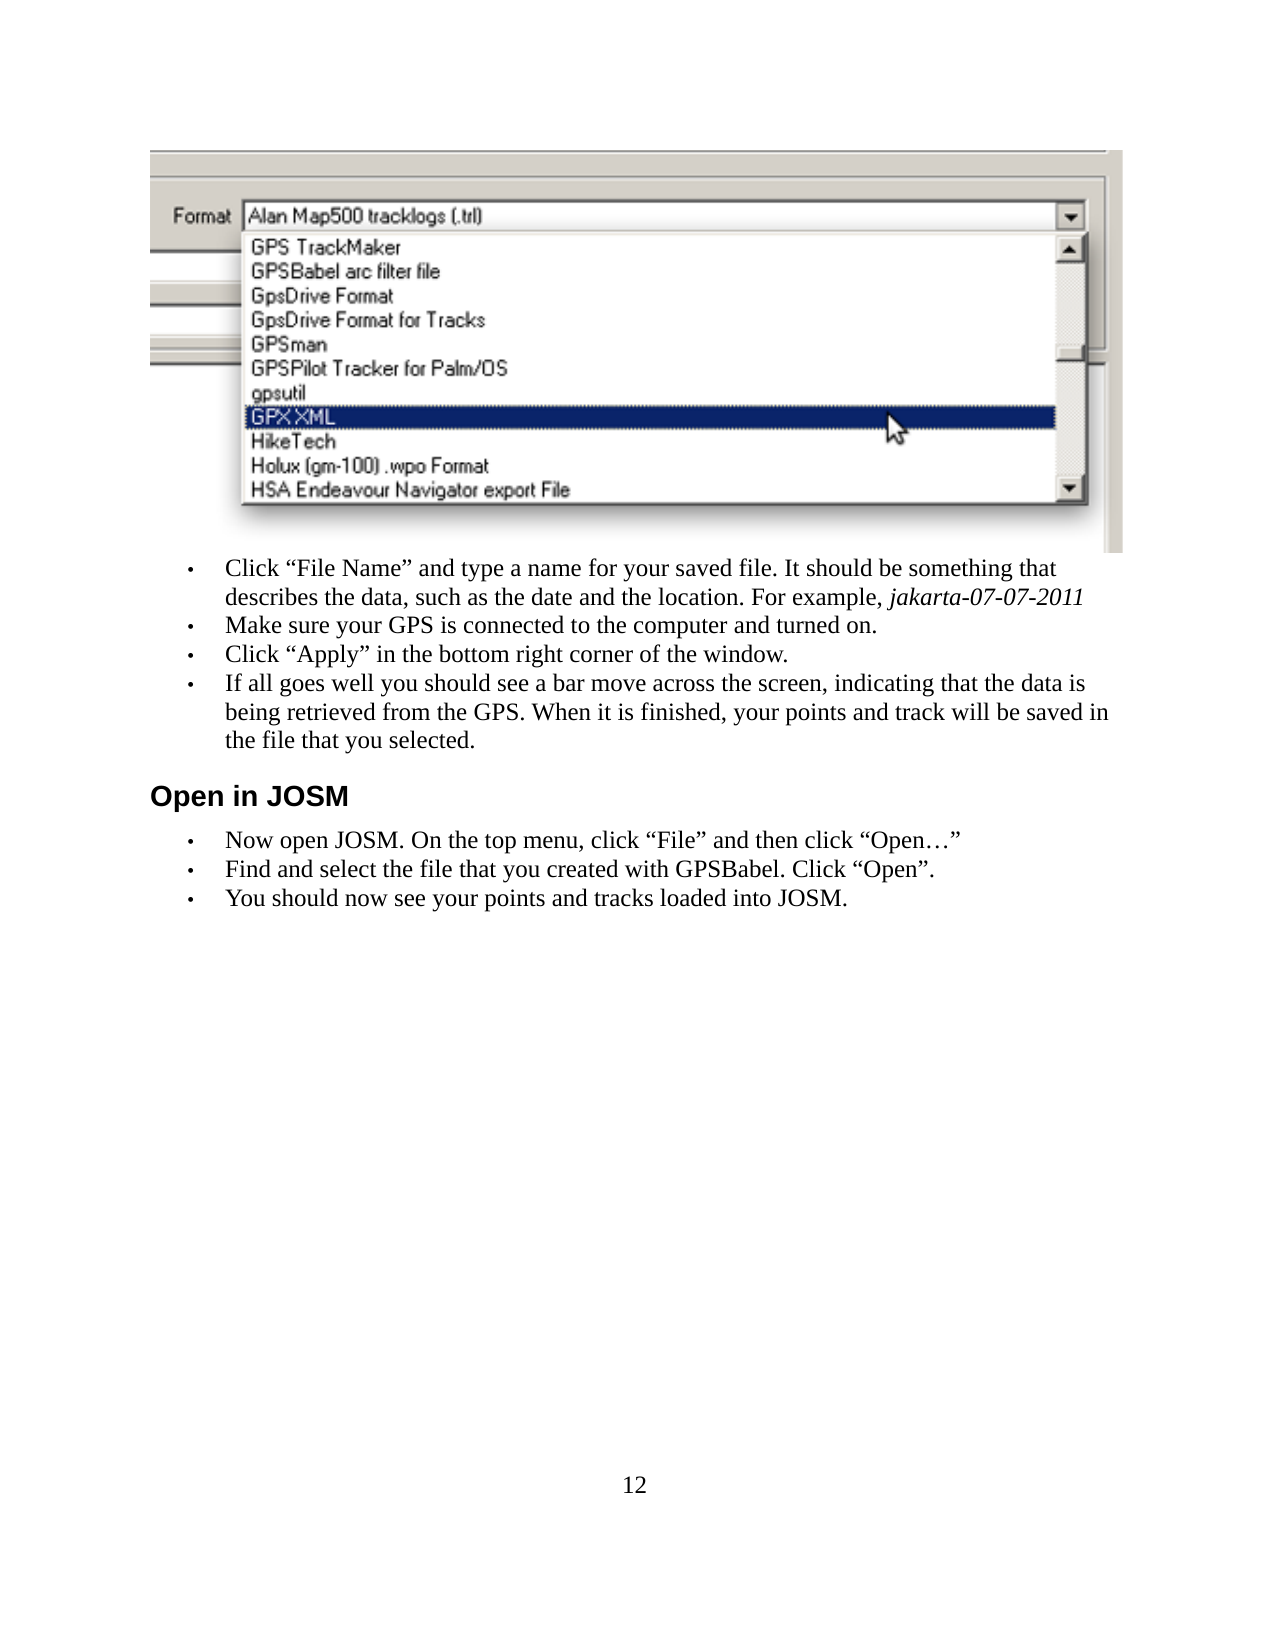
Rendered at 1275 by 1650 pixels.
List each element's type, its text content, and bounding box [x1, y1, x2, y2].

list Click “File Name” and type a name for your saved file. It should be something that describes the data, such as the date and the location. For example, jakarta-07-07-2011 [187, 553, 1125, 610]
list Make sure your GPS is connected to the computer and turned on. [187, 610, 1125, 639]
subtitle Open in JOSM [150, 779, 1125, 813]
list You should now see your points and tracks loaded into JOSM. [187, 883, 1125, 911]
list Now open JOSM. On the top menu, click “File” and then click “Open…” [187, 825, 1125, 854]
picture [150, 150, 1123, 553]
list Find and select the file that you created with GPSBabel. Click “Open”. [187, 854, 1125, 883]
list Click “Apply” in the bottom right corner of the window. [187, 639, 1125, 668]
list If all goes well you should see a bar move across the screen, indicating that the data is being retrieved from the GPS. When it is finished, your points and track will be saved in the file that you selected. [187, 668, 1125, 754]
